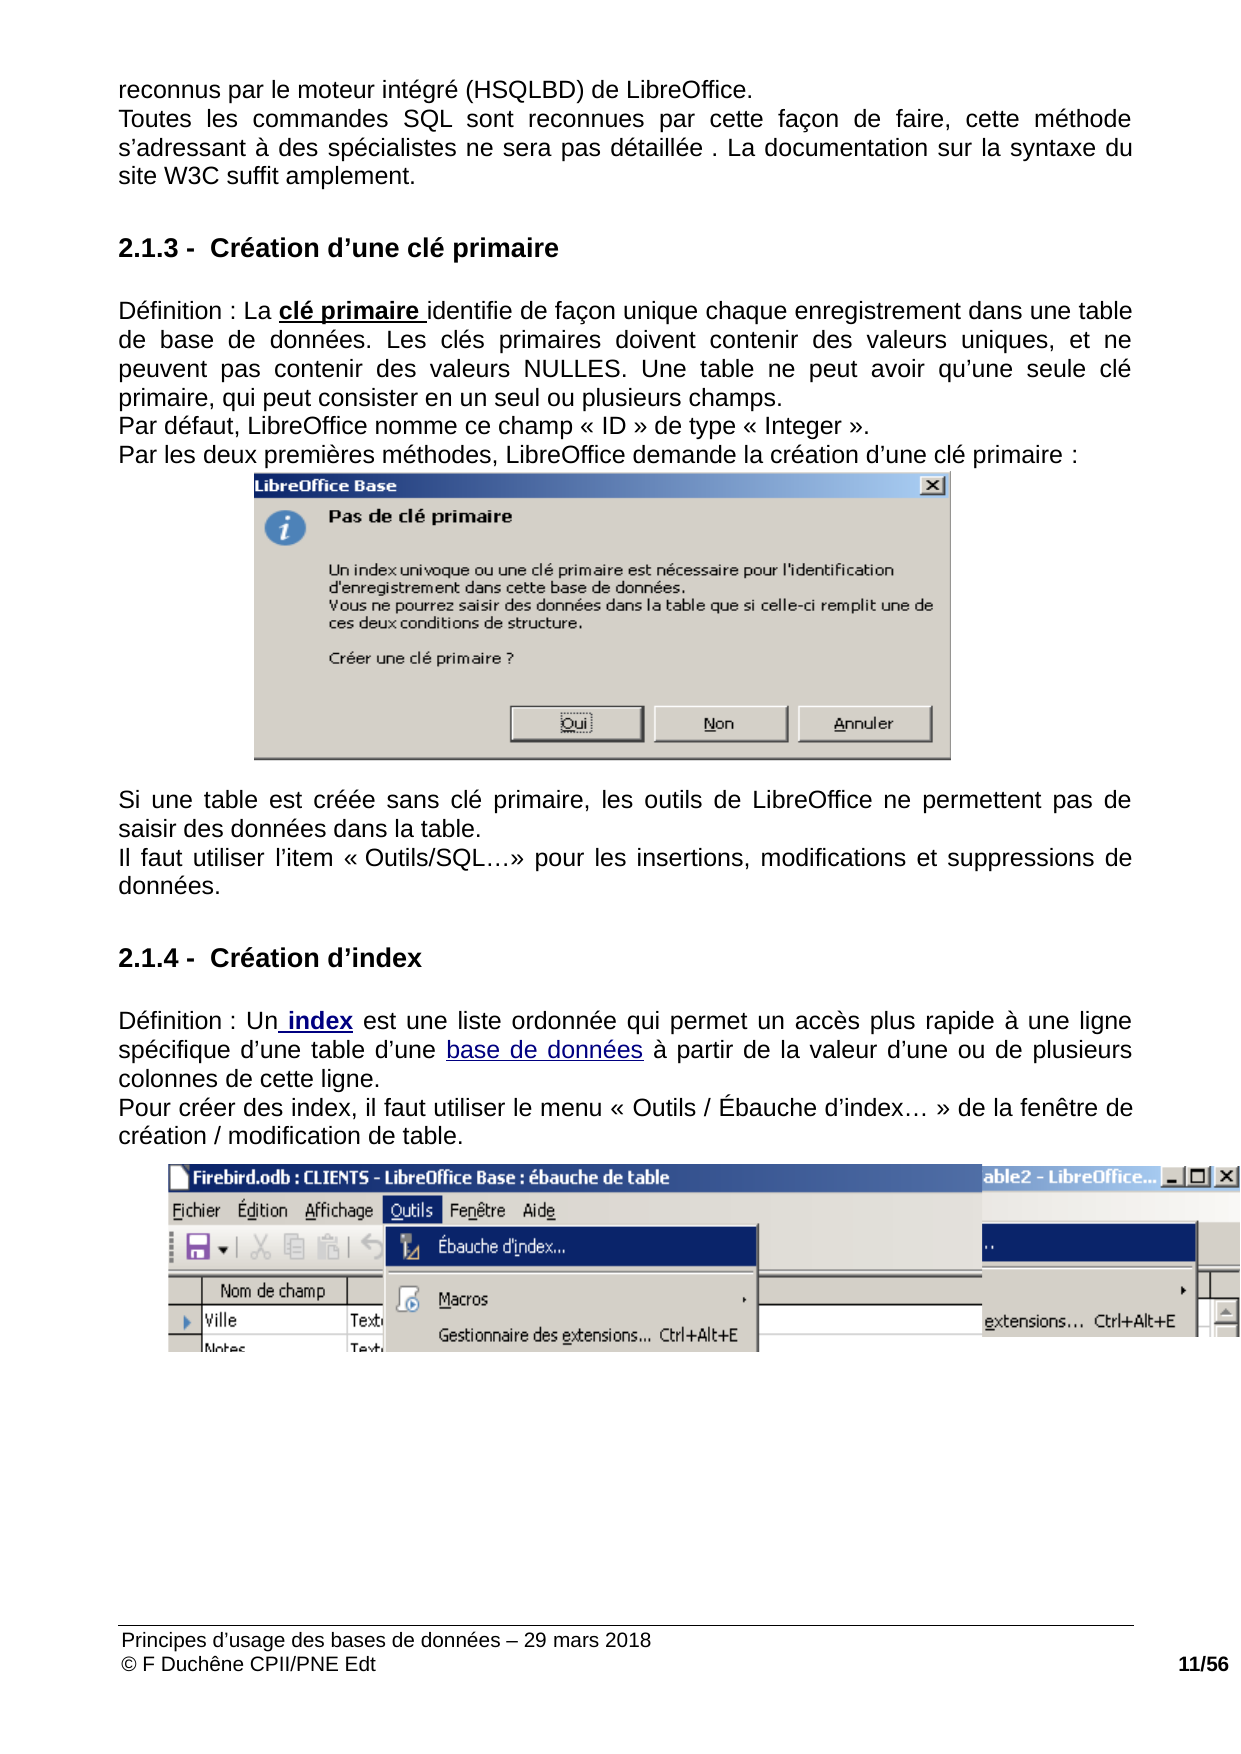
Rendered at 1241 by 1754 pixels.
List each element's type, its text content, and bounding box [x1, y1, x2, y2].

text Si une table est créée sans clé primaire, les outils de LibreOffice ne permettent pas de saisir des données dans la table. [118, 785, 1134, 842]
text Par défaut, LibreOffice nomme ce champ « ID » de type « Integer ». [118, 411, 1134, 440]
text reconnus par le moteur intégré (HSQLBD) de LibreOffice. [118, 75, 1134, 104]
text Toutes les commandes SQL sont reconnues par cette façon de faire, cette méthode s’adressant à des spécialistes ne sera pas détaillée . La documentation sur la syntaxe du site W3C suffit amplement. [118, 104, 1134, 190]
text Définition : La clé primaire identifie de façon unique chaque enregistrement dans une table de base de données. Les clés primaires doivent contenir des valeurs uniques, et ne peuvent pas contenir des valeurs NULLES. Une table ne peut avoir qu’une seule clé primaire, qui peut consister en un seul ou plusieurs champs. [118, 296, 1134, 411]
subtitle Création d’index [118, 942, 1134, 973]
text Par les deux premières méthodes, LibreOffice demande la création d’une clé primaire : [118, 440, 1134, 469]
text Définition : Un index est une liste ordonnée qui permet un accès plus rapide à une ligne spécifique d’une table d’une base de données à partir de la valeur d’une ou de plusieurs colonnes de cette ligne. [118, 1006, 1134, 1092]
text Pour créer des index, il faut utiliser le menu « Outils / Ébauche d’index… » de la fenêtre de création / modification de table. [118, 1092, 1134, 1150]
text Il faut utiliser l’item « Outils/SQL…» pour les insertions, modifications et suppressions de données. [118, 842, 1134, 900]
picture [983, 1166, 1240, 1337]
subtitle Création d’une clé primaire [118, 232, 1134, 263]
